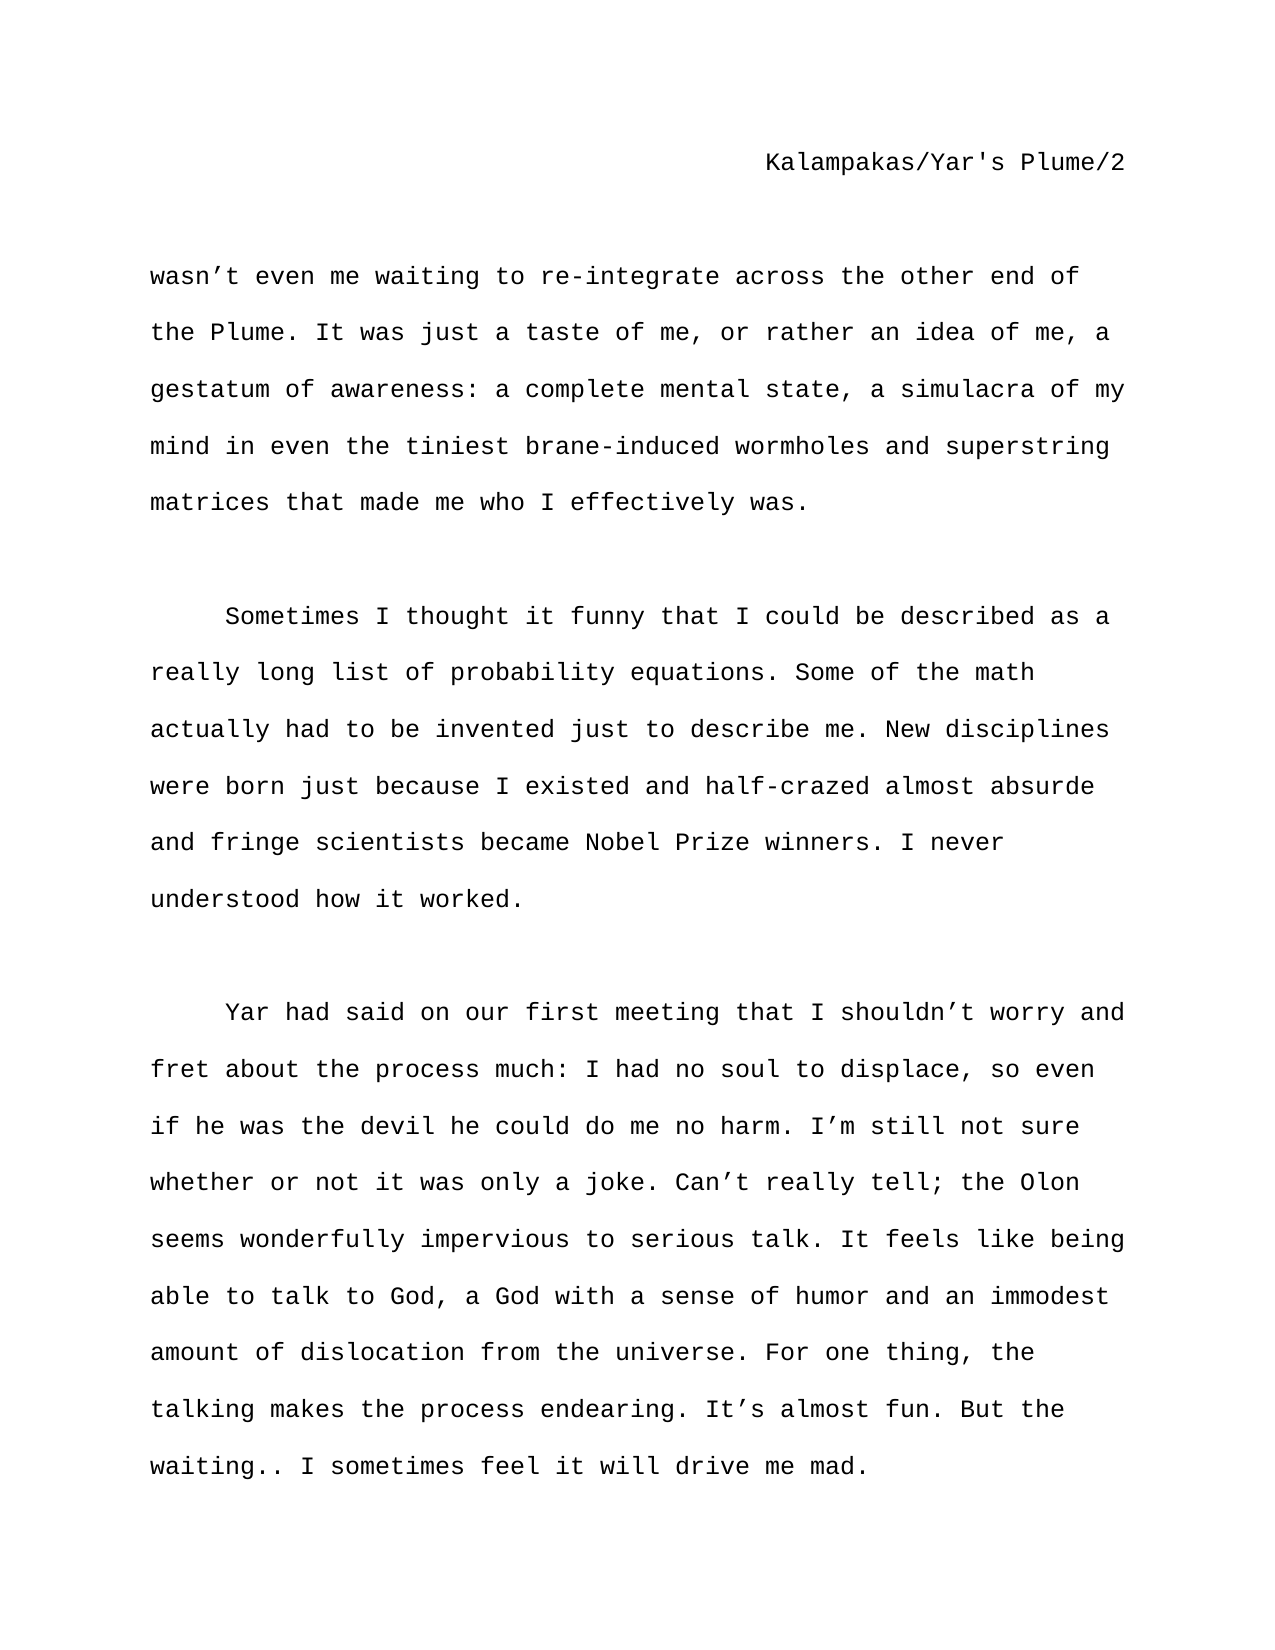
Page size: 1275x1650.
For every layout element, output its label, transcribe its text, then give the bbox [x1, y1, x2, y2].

text Sometimes I thought it funny that I could be described as a really long list of probability equations. Some of the math actually had to be invented just to describe me. New disciplines were born just because I existed and half-crazed almost absurde and fringe scientists became Nobel Prize winners. I never understood how it worked. [150, 603, 1125, 915]
text wasn’t even me waiting to re-integrate across the other end of the Plume. It was just a taste of me, or rather an idea of me, a gestatum of awareness: a complete mental state, a simulacra of my mind in even the tiniest brane-induced wormholes and superstring matrices that made me who I effectively was. [150, 263, 1125, 518]
text Kalampakas/Yar's Plume/2 [150, 150, 1125, 178]
text Yar had said on our first meeting that I shouldn’t worry and fret about the process much: I had no soul to displace, so even if he was the devil he could do me no harm. I’m still not sure whether or not it was only a joke. Can’t really tell; the Olon seems wonderfully impervious to serious talk. It feels like being able to talk to God, a God with a sense of humor and an immodest amount of dislocation from the universe. For one thing, the talking makes the process endearing. It’s almost fun. But the waiting.. I sometimes feel it will drive me mad. [150, 1000, 1125, 1482]
